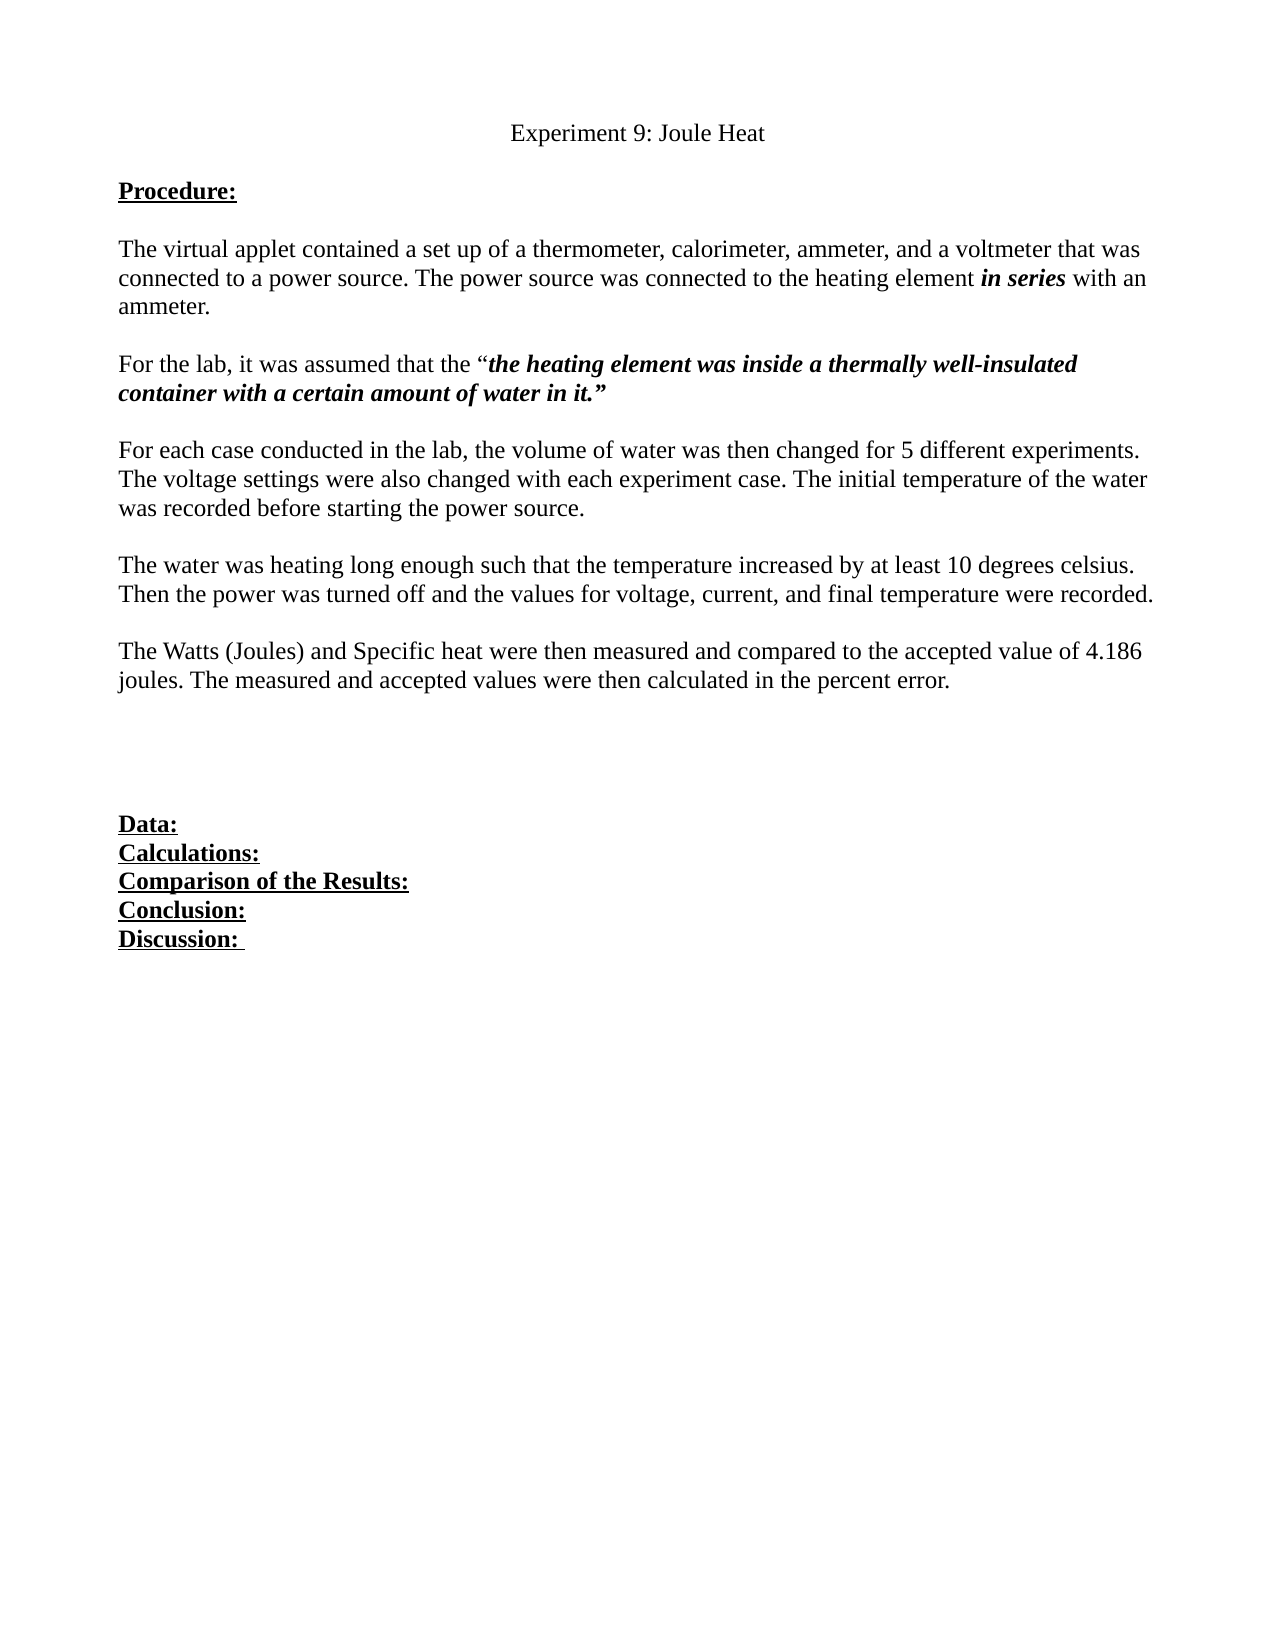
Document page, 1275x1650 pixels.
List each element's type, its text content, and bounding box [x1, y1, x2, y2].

text For each case conducted in the lab, the volume of water was then changed for 5 different experiments. The voltage settings were also changed with each experiment case. The initial temperature of the water was recorded before starting the power source. [118, 435, 1157, 521]
text Data: [118, 809, 1157, 838]
text Calculations: [118, 838, 1157, 866]
text The Watts (Joules) and Specific heat were then measured and compared to the accepted value of 4.186 joules. The measured and accepted values were then calculated in the percent error. [118, 636, 1157, 694]
text Conclusion: [118, 895, 1157, 924]
text For the lab, it was assumed that the “the heating element was inside a thermally well-insulated container with a certain amount of water in it.” [118, 349, 1157, 406]
text Procedure: [118, 176, 1157, 205]
text Comparison of the Results: [118, 866, 1157, 895]
text Discussion: [118, 924, 1157, 953]
text The virtual applet contained a set up of a thermometer, calorimeter, ammeter, and a voltmeter that was connected to a power source. The power source was connected to the heating element in series with an ammeter. [118, 234, 1157, 320]
text The water was heating long enough such that the temperature increased by at least 10 degrees celsius. Then the power was turned off and the values for voltage, current, and final temperature were recorded. [118, 550, 1157, 608]
